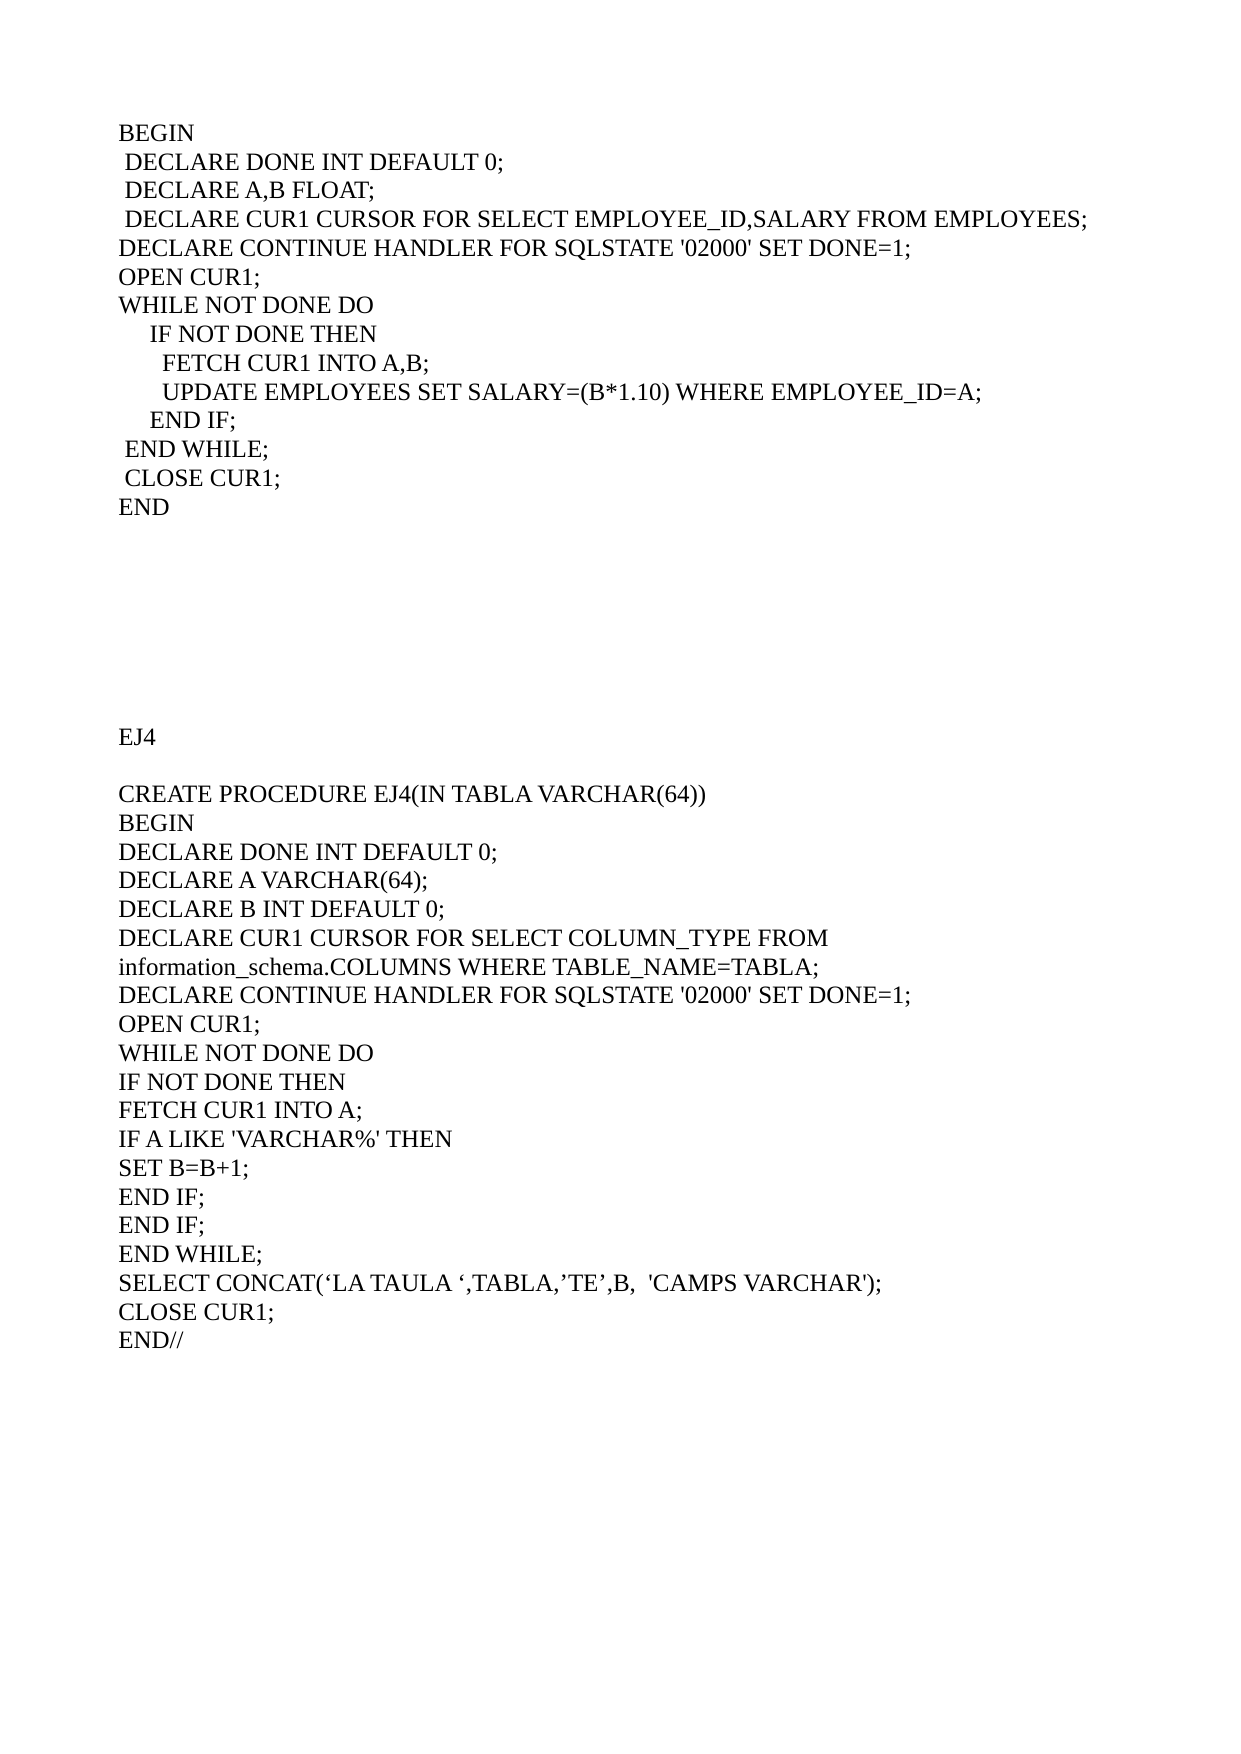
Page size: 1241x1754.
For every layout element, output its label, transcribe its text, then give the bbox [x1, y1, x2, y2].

text FETCH CUR1 INTO A; [118, 1096, 1122, 1124]
text EJ4 [118, 722, 1122, 751]
text WHILE NOT DONE DO [118, 291, 1122, 319]
text IF NOT DONE THEN [118, 319, 1122, 348]
text END WHILE; [118, 1239, 1122, 1268]
text UPDATE EMPLOYEES SET SALARY=(B*1.10) WHERE EMPLOYEE_ID=A; [118, 377, 1122, 406]
text END [118, 492, 1122, 521]
text OPEN CUR1; [118, 1009, 1122, 1038]
text DECLARE DONE INT DEFAULT 0; [118, 147, 1122, 176]
text END IF; [118, 1211, 1122, 1239]
text END// [118, 1326, 1122, 1354]
text FETCH CUR1 INTO A,B; [118, 348, 1122, 377]
text DECLARE A VARCHAR(64); [118, 866, 1122, 894]
text BEGIN [118, 118, 1122, 147]
text DECLARE CONTINUE HANDLER FOR SQLSTATE '02000' SET DONE=1; [118, 981, 1122, 1009]
text DECLARE B INT DEFAULT 0; [118, 894, 1122, 923]
text SELECT CONCAT(‘LA TAULA ‘,TABLA,’TE’,B, 'CAMPS VARCHAR'); [118, 1268, 1122, 1297]
text BEGIN [118, 808, 1122, 837]
text DECLARE CUR1 CURSOR FOR SELECT EMPLOYEE_ID,SALARY FROM EMPLOYEES; DECLARE CONTINUE HANDLER FOR SQLSTATE '02000' SET DONE=1; [118, 204, 1122, 262]
text DECLARE A,B FLOAT; [118, 176, 1122, 204]
text CLOSE CUR1; [118, 463, 1122, 492]
text SET B=B+1; [118, 1153, 1122, 1182]
text DECLARE CUR1 CURSOR FOR SELECT COLUMN_TYPE FROM information_schema.COLUMNS WHERE TABLE_NAME=TABLA; [118, 923, 1122, 981]
text WHILE NOT DONE DO [118, 1038, 1122, 1067]
text IF NOT DONE THEN [118, 1067, 1122, 1096]
text CREATE PROCEDURE EJ4(IN TABLA VARCHAR(64)) [118, 779, 1122, 808]
text END IF; [118, 1182, 1122, 1211]
text CLOSE CUR1; [118, 1297, 1122, 1326]
text DECLARE DONE INT DEFAULT 0; [118, 837, 1122, 866]
text END WHILE; [118, 434, 1122, 463]
text END IF; [118, 406, 1122, 434]
text IF A LIKE 'VARCHAR%' THEN [118, 1124, 1122, 1153]
text OPEN CUR1; [118, 262, 1122, 291]
